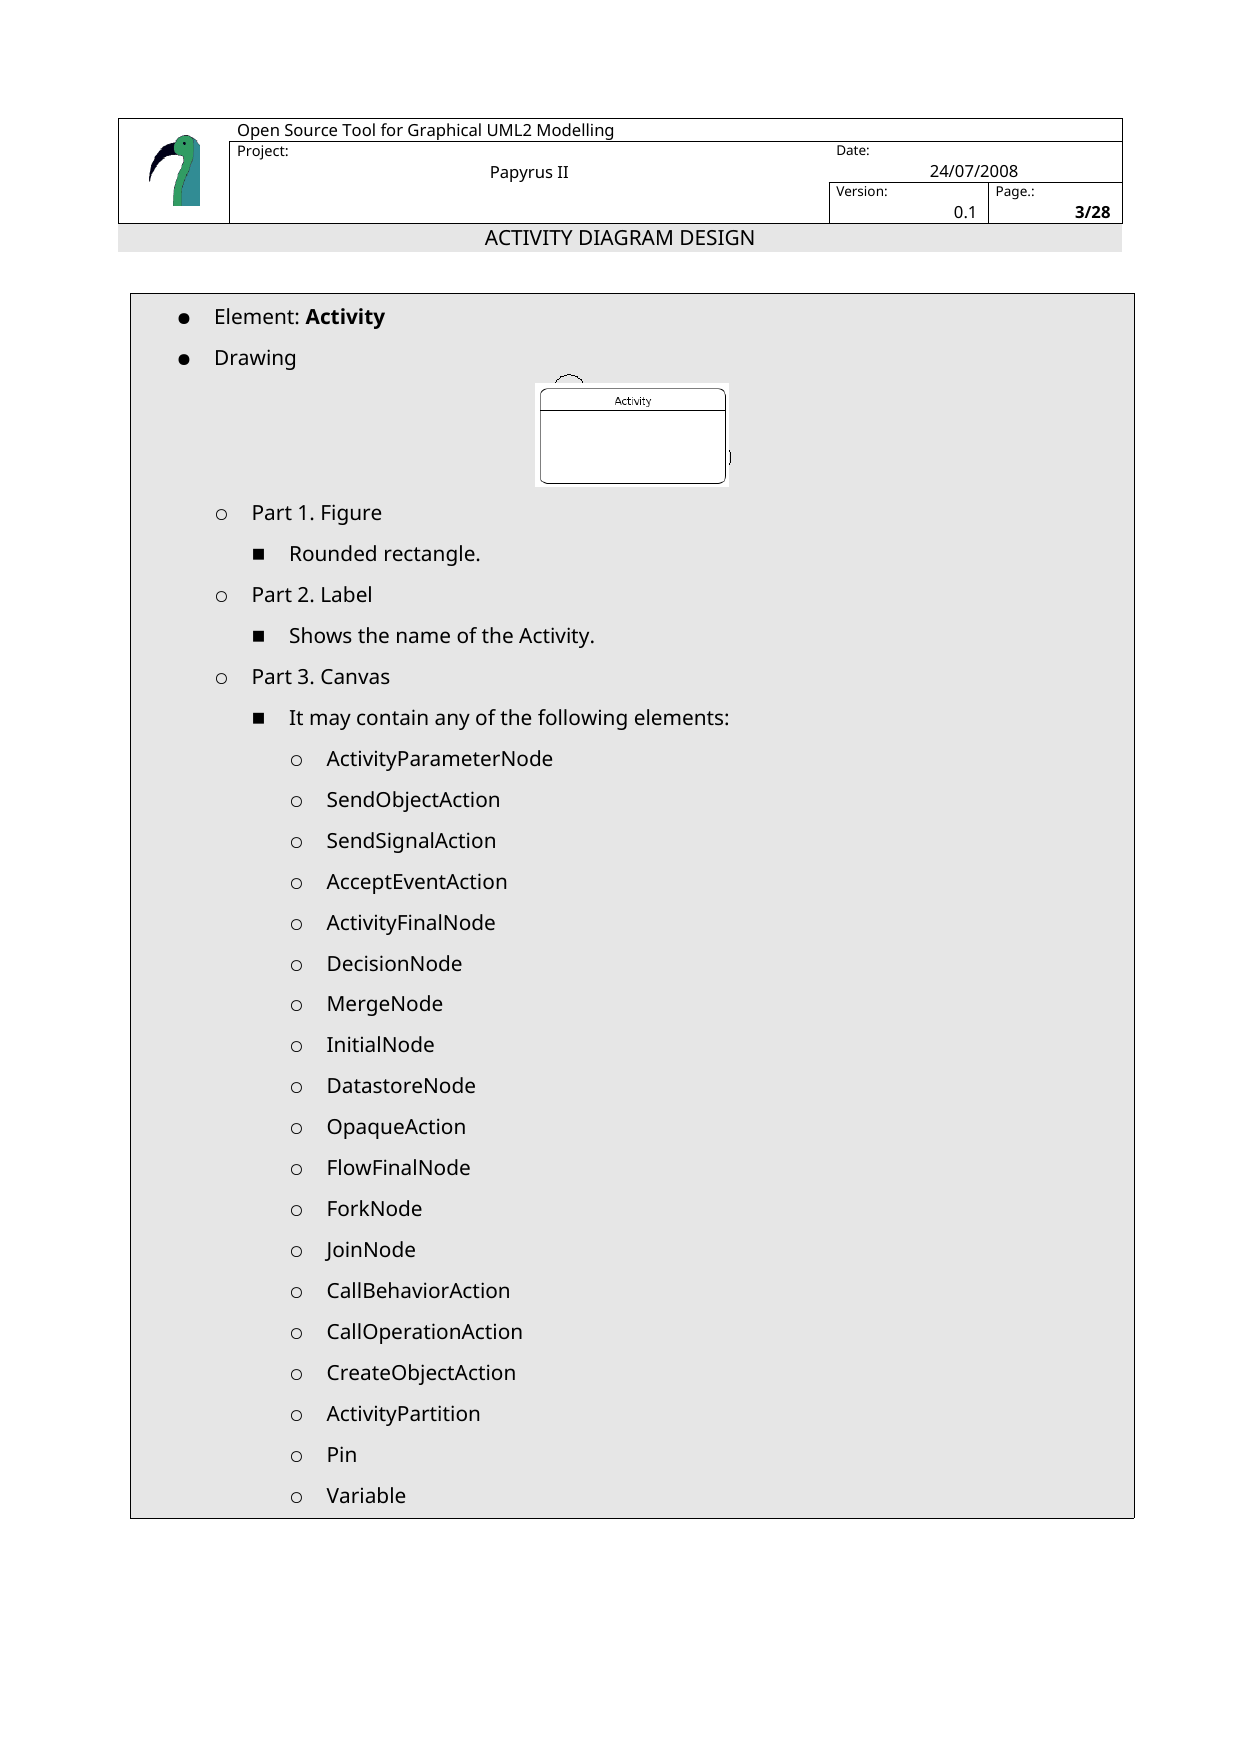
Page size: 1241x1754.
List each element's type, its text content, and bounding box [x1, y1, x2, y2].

list JoinNode [289, 1235, 1125, 1264]
list ActivityPartition [289, 1399, 1125, 1427]
list DatastoreNode [289, 1071, 1125, 1100]
list CallBehaviorAction [289, 1276, 1125, 1304]
list Part 1. Figure [214, 384, 1125, 527]
list InitialNode [289, 1031, 1125, 1059]
picture [147, 133, 201, 209]
list Pin [289, 1440, 1125, 1468]
list Part 2. Label [214, 580, 1125, 609]
list ForkNode [289, 1194, 1125, 1223]
list FlowFinalNode [289, 1153, 1125, 1182]
list Shows the name of the Activity. [251, 621, 1125, 649]
list ActivityFinalNode [289, 908, 1125, 936]
list Element: Activity [176, 302, 1125, 331]
list CreateObjectAction [289, 1358, 1125, 1386]
list ActivityParameterNode [289, 744, 1125, 772]
list SendObjectAction [289, 785, 1125, 813]
list DecisionNode [289, 949, 1125, 977]
list Rounded rectangle. [251, 539, 1125, 568]
list OpaqueAction [289, 1112, 1125, 1141]
picture [535, 383, 729, 487]
list Part 3. Canvas [214, 662, 1125, 691]
list Variable [289, 1481, 1125, 1509]
list SendSignalAction [289, 826, 1125, 854]
list MergeNode [289, 989, 1125, 1018]
list Drawing [176, 343, 1125, 371]
list It may contain any of the following elements: [251, 703, 1125, 731]
list CallOperationAction [289, 1317, 1125, 1346]
list AcceptEventAction [289, 867, 1125, 895]
